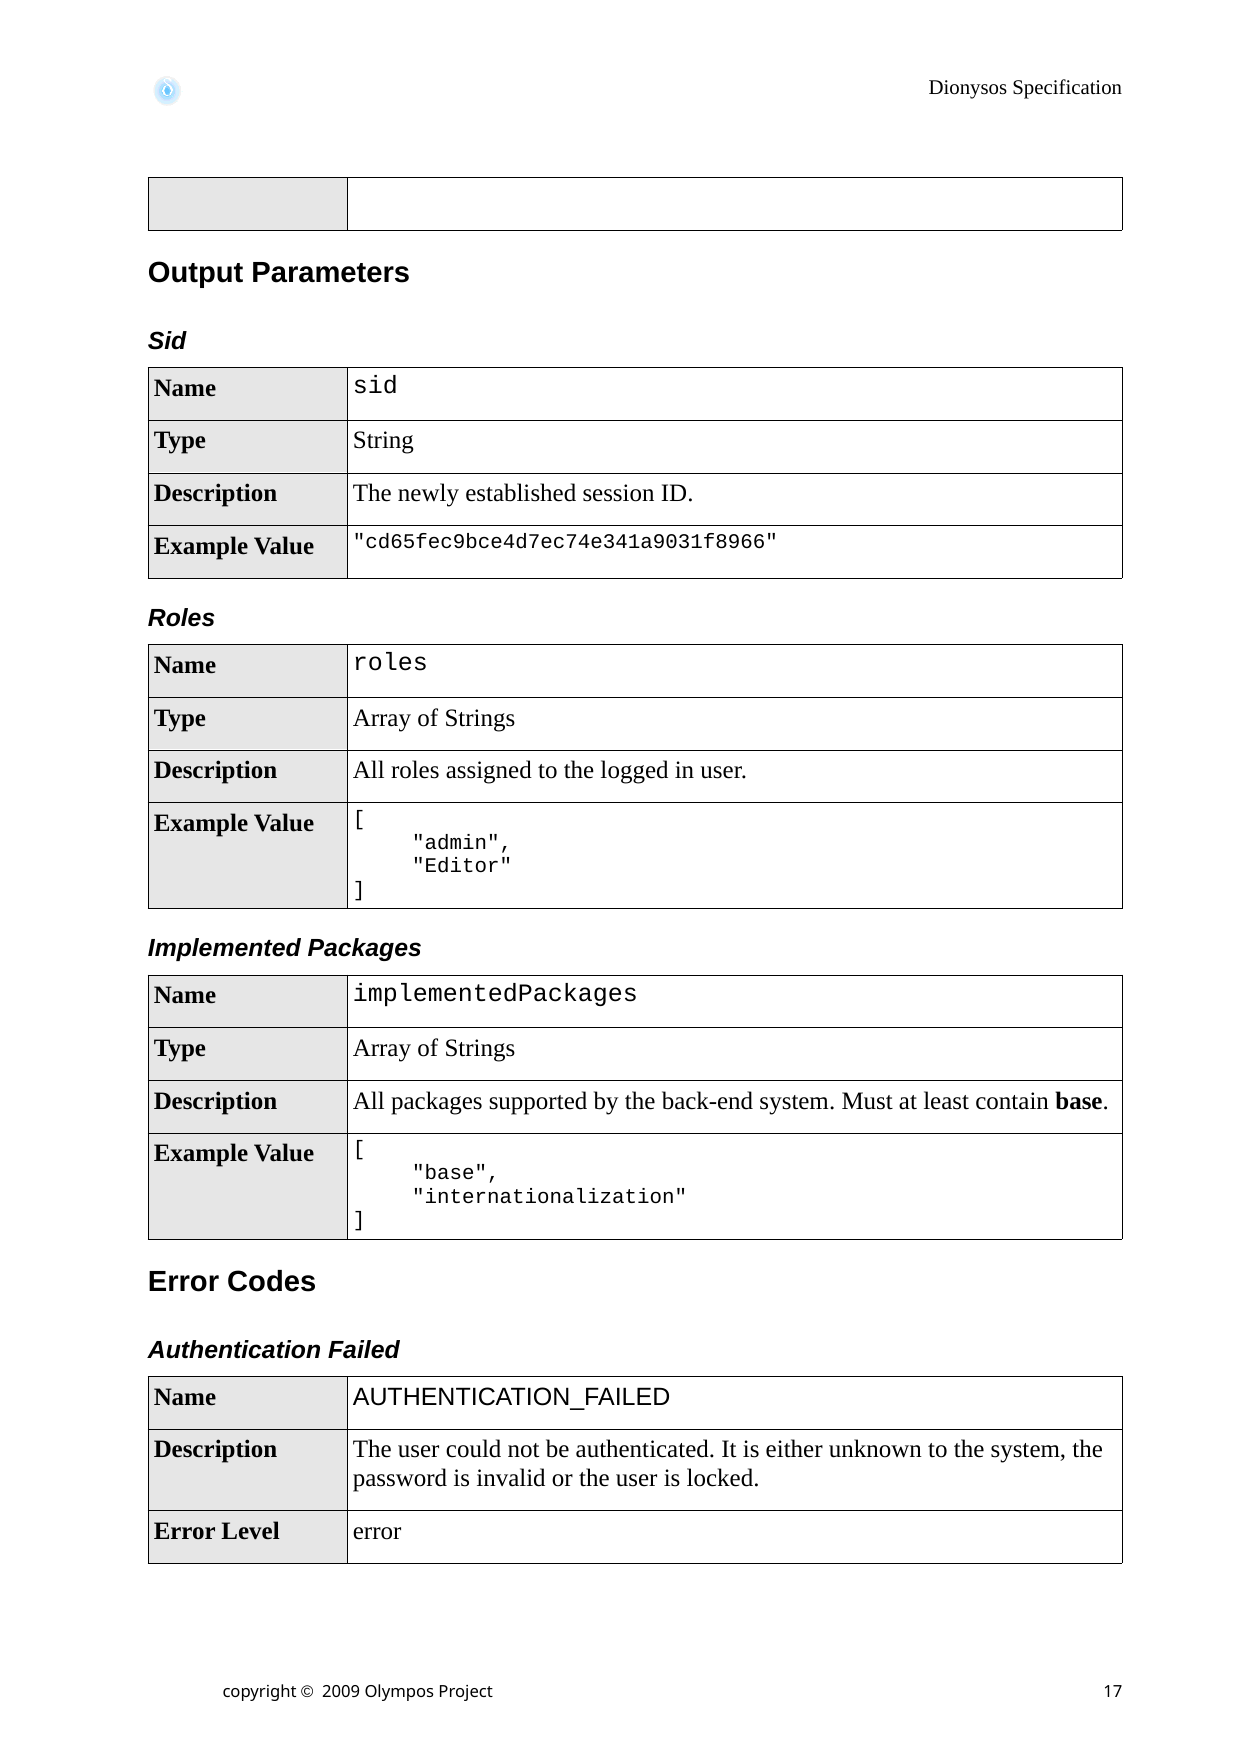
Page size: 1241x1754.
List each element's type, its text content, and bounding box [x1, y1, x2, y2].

table_header AUTHENTICATION_FAILED [348, 1377, 1122, 1429]
table_cell Array of Strings [348, 1028, 1122, 1080]
table_cell All packages supported by the back-end system. Must at least contain base. [348, 1081, 1122, 1133]
table_header sid [348, 368, 1122, 420]
table_cell Type [149, 421, 347, 472]
table_cell Description [149, 751, 347, 802]
table_header Name [149, 976, 347, 1027]
table_cell Type [149, 698, 347, 749]
table_header Name [149, 368, 347, 420]
table_cell Description [149, 474, 347, 525]
table_cell [ "base", "internationalization" ] [348, 1134, 1122, 1239]
table_cell Example Value [149, 1134, 347, 1239]
text Output Parameters [148, 255, 1122, 288]
text Error Codes [148, 1264, 1122, 1297]
table_cell Description [149, 1081, 347, 1133]
table_cell Error Level [149, 1511, 347, 1563]
table_cell [ "admin", "Editor" ] [348, 803, 1122, 908]
table_cell The newly established session ID. [348, 474, 1122, 525]
table_cell Array of Strings [348, 698, 1122, 749]
text Sid [148, 326, 1122, 354]
table_header roles [348, 645, 1122, 697]
table_cell [348, 178, 1122, 230]
picture [152, 75, 184, 106]
table_cell Type [149, 1028, 347, 1080]
table_cell The user could not be authenticated. It is either unknown to the system, the password is invalid or the user is locked. [348, 1430, 1122, 1510]
table_cell [149, 178, 347, 230]
table_cell Example Value [149, 803, 347, 908]
table_cell Description [149, 1430, 347, 1510]
table_cell "cd65fec9bce4d7ec74e341a9031f8966" [348, 526, 1122, 578]
table_cell Example Value [149, 526, 347, 578]
table_cell All roles assigned to the logged in user. [348, 751, 1122, 802]
table_header implementedPackages [348, 976, 1122, 1027]
table_header Name [149, 1377, 347, 1429]
table_cell String [348, 421, 1122, 472]
text Implemented Packages [148, 933, 1122, 962]
text Authentication Failed [148, 1335, 1122, 1363]
table_header Name [149, 645, 347, 697]
table_cell error [348, 1511, 1122, 1563]
text Roles [148, 603, 1122, 632]
